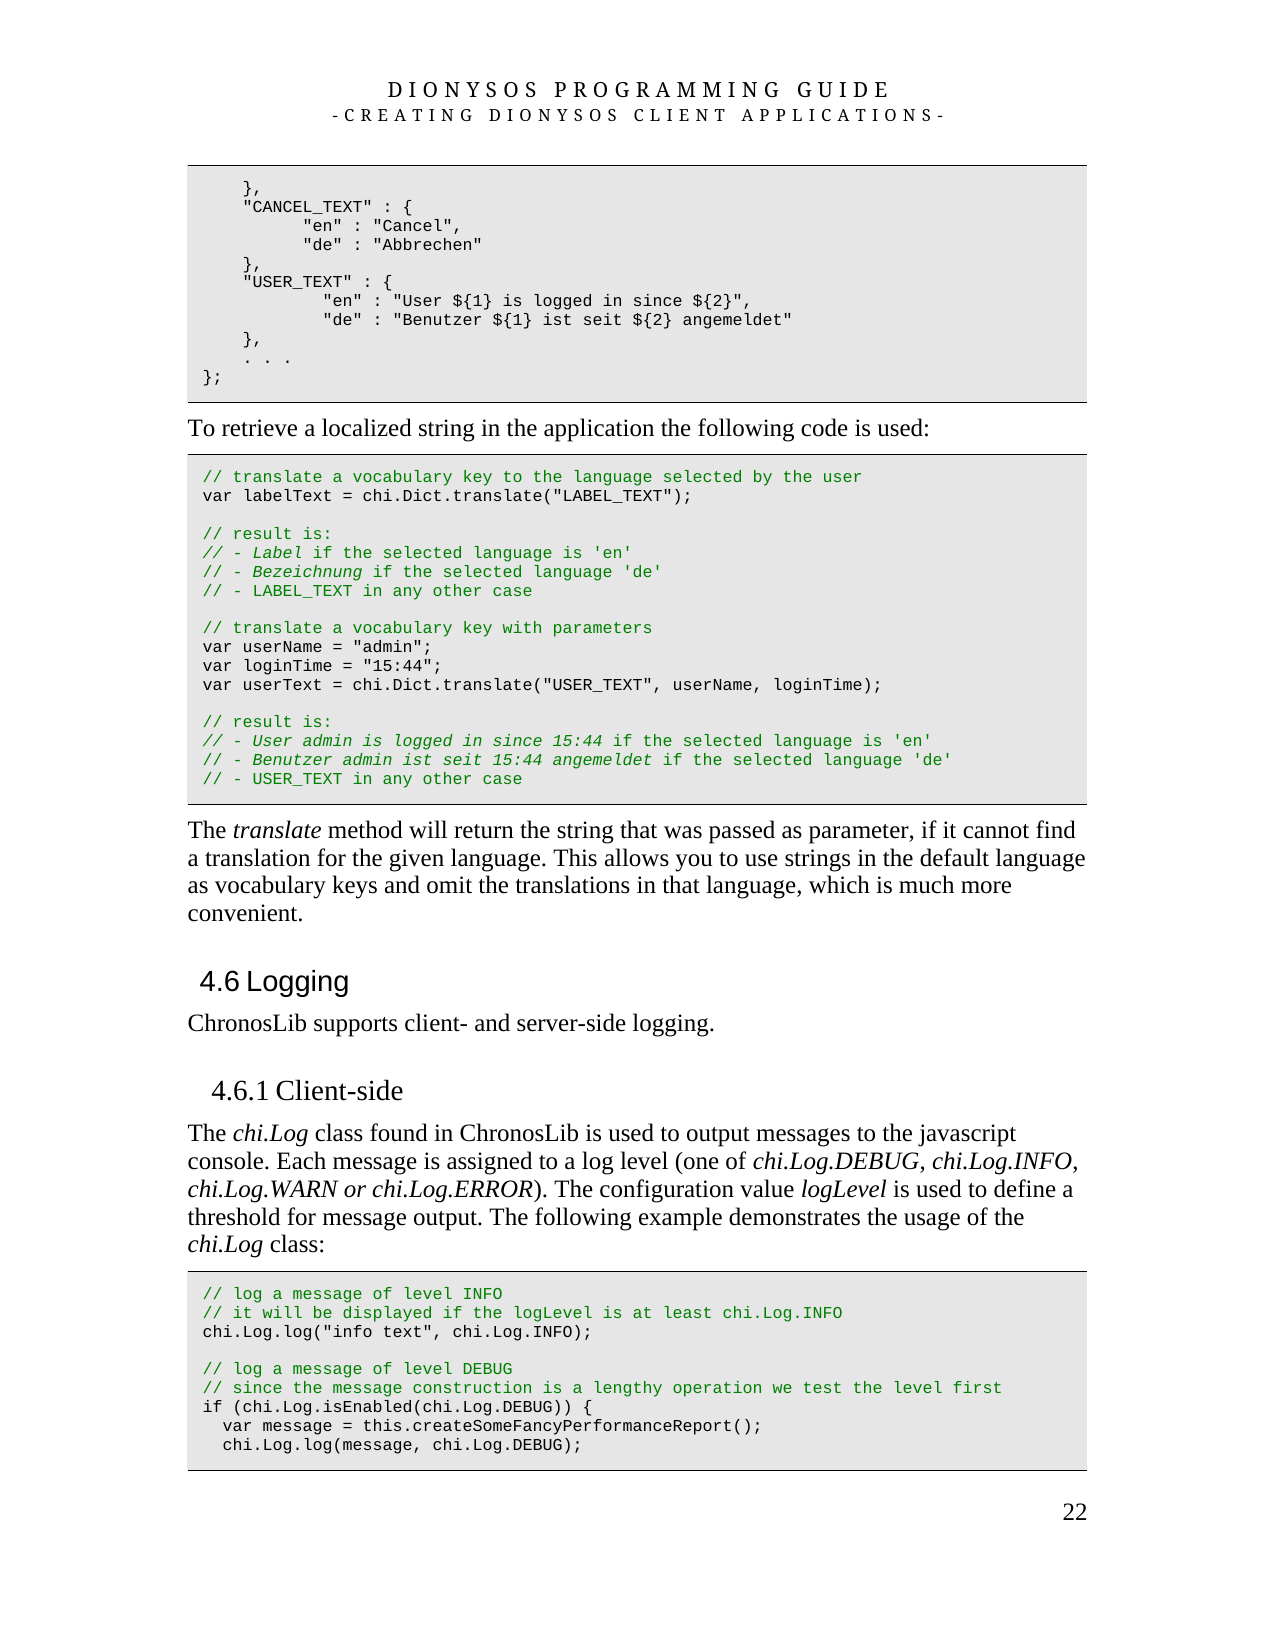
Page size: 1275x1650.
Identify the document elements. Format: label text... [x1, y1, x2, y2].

text "en" : "User ${1} is logged in since ${2}", "de" : "Benutzer ${1} ist seit ${2} angemeldet" [187, 278, 1087, 316]
text }, [187, 316, 1087, 334]
subtitle Logging [187, 964, 1087, 997]
text "CANCEL_TEXT" : { [187, 184, 1087, 203]
text // log a message of level DEBUG [187, 1346, 1087, 1365]
text // log a message of level INFO [187, 1272, 1087, 1289]
text if (chi.Log.isEnabled(chi.Log.DEBUG)) { [187, 1384, 1087, 1403]
subtitle Client-side [187, 1075, 1087, 1107]
text var message = this.createSomeFancyPerformanceReport(); [187, 1403, 1087, 1421]
text The chi.Log class found in ChronosLib is used to output messages to the javascript console. Each message is assigned to a log level (one of chi.Log.DEBUG, chi.Log.INFO, chi.Log.WARN or chi.Log.ERROR). The configuration value logLevel is used to define a threshold for message output. The following example demonstrates the usage of the chi.Log class: [187, 1119, 1087, 1258]
text . . . [187, 334, 1087, 353]
text // since the message construction is a lengthy operation we test the level first [187, 1365, 1087, 1384]
text }, "USER_TEXT" : { [187, 240, 1087, 278]
text "de" : "Abbrechen" [187, 221, 1087, 240]
text ChronosLib supports client- and server-side logging. [187, 1009, 1087, 1037]
text "en" : "Cancel", [187, 203, 1087, 221]
text chi.Log.log("info text", chi.Log.INFO); [187, 1308, 1087, 1327]
text chi.Log.log(message, chi.Log.DEBUG); [187, 1421, 1087, 1470]
text }, [187, 166, 1087, 184]
text To retrieve a localized string in the application the following code is used: [187, 414, 1087, 442]
text var labelText = chi.Dict.translate("LABEL_TEXT"); // result is: // - Label if the selected language is 'en' // - Bezeichnung if the selected language 'de' // - LABEL_TEXT in any other case // translate a vocabulary key with parameters var userName = "admin"; var loginTime = "15:44"; var userText = chi.Dict.translate("USER_TEXT", userName, loginTime); // result is: // - User admin is logged in since 15:44 if the selected language is 'en' // - Benutzer admin ist seit 15:44 angemeldet if the selected language 'de' // - USER_TEXT in any other case [187, 473, 1087, 804]
text }; [187, 353, 1087, 402]
text // it will be displayed if the logLevel is at least chi.Log.INFO [187, 1289, 1087, 1308]
text // translate a vocabulary key to the language selected by the user [187, 455, 1087, 473]
text The translate method will return the string that was passed as parameter, if it cannot find a translation for the given language. This allows you to use strings in the default language as vocabulary keys and omit the translations in that language, which is much more convenient. [187, 816, 1087, 927]
